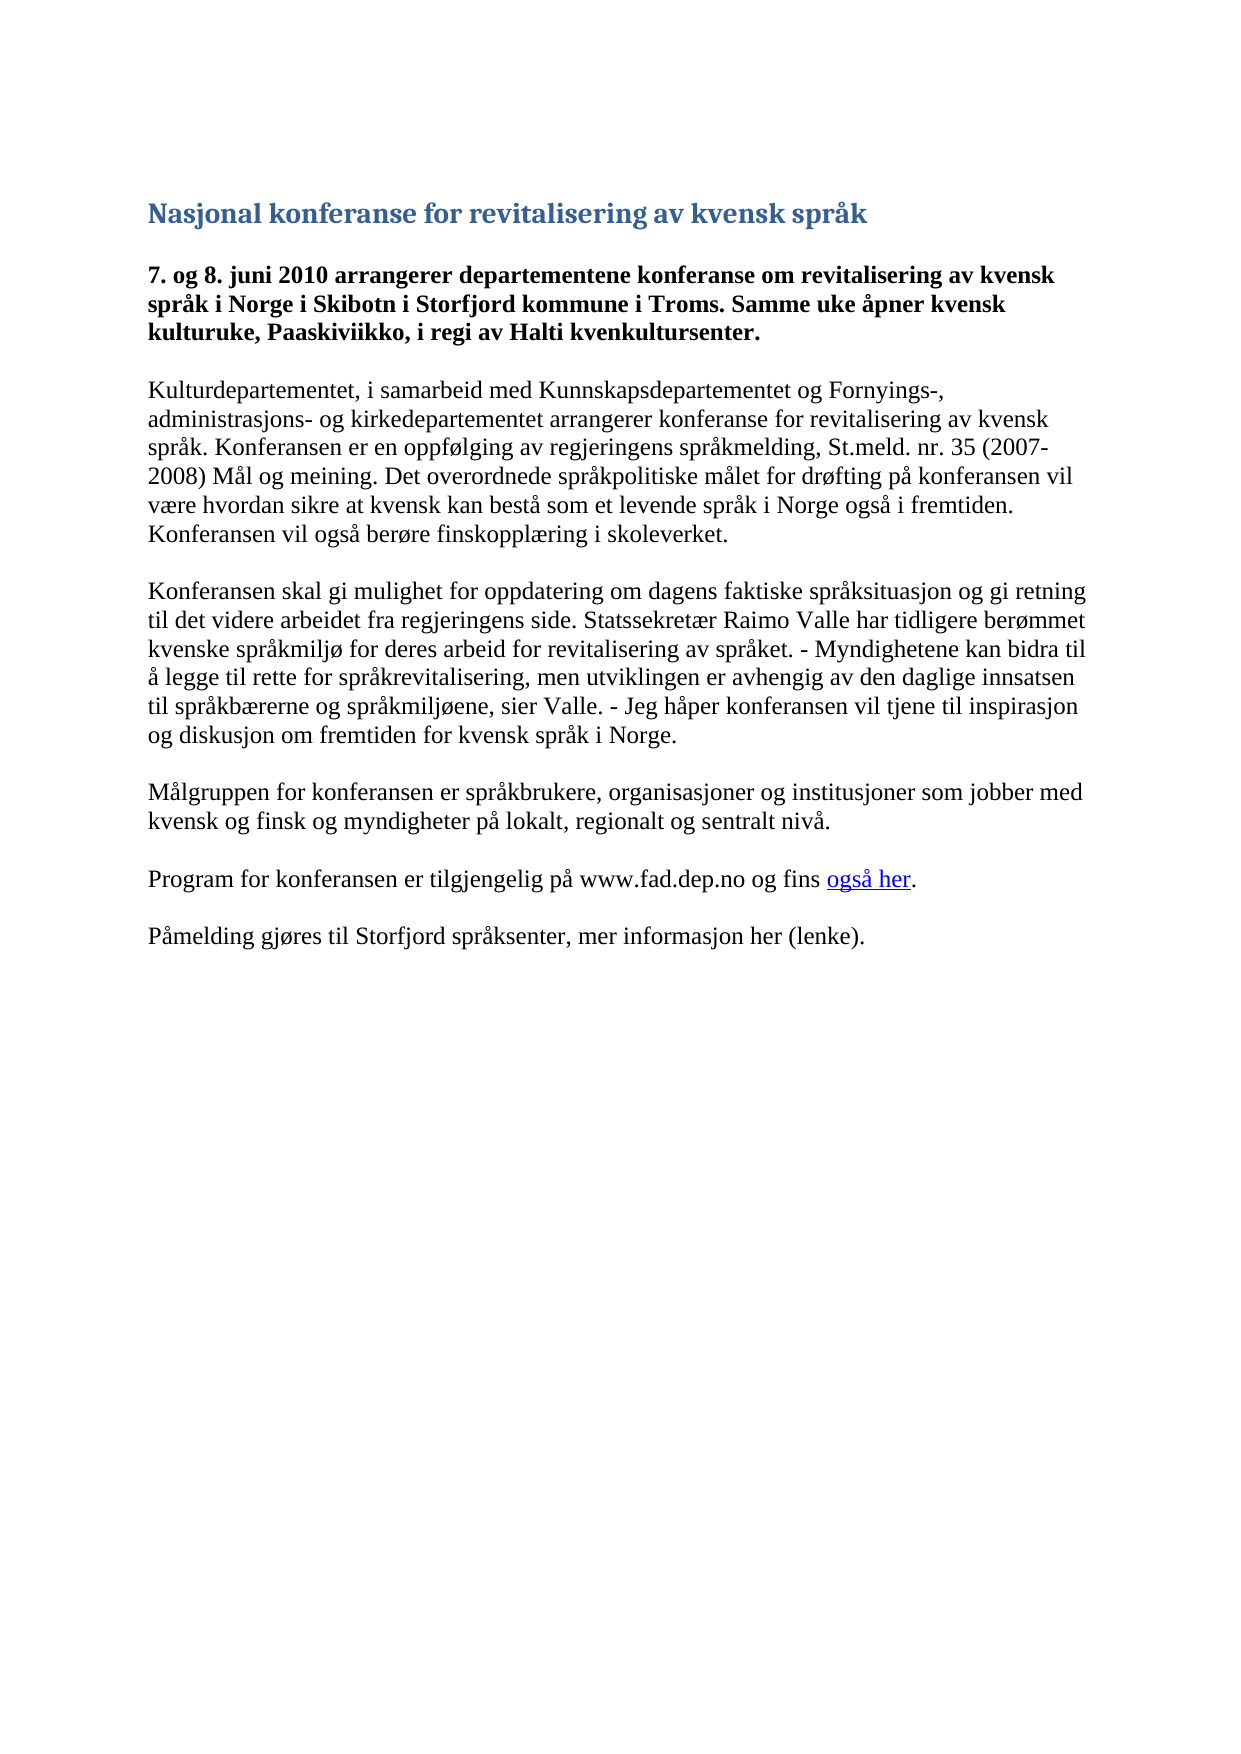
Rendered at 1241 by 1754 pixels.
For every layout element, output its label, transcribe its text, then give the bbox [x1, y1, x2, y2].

text Konferansen skal gi mulighet for oppdatering om dagens faktiske språksituasjon og gi retning til det videre arbeidet fra regjeringens side. Statssekretær Raimo Valle har tidligere berømmet kvenske språkmiljø for deres arbeid for revitalisering av språket. - Myndighetene kan bidra til å legge til rette for språkrevitalisering, men utviklingen er avhengig av den daglige innsatsen til språkbærerne og språkmiljøene, sier Valle. - Jeg håper konferansen vil tjene til inspirasjon og diskusjon om fremtiden for kvensk språk i Norge. [148, 576, 1093, 749]
text Kulturdepartementet, i samarbeid med Kunnskapsdepartementet og Fornyings-, administrasjons- og kirkedepartementet arrangerer konferanse for revitalisering av kvensk språk. Konferansen er en oppfølging av regjeringens språkmelding, St.meld. nr. 35 (2007-2008) Mål og meining. Det overordnede språkpolitiske målet for drøfting på konferansen vil være hvordan sikre at kvensk kan bestå som et levende språk i Norge også i fremtiden. Konferansen vil også berøre finskopplæring i skoleverket. [148, 375, 1093, 547]
text 7. og 8. juni 2010 arrangerer departementene konferanse om revitalisering av kvensk språk i Norge i Skibotn i Storfjord kommune i Troms. Samme uke åpner kvensk kulturuke, Paaskiviikko, i regi av Halti kvenkultursenter. [148, 260, 1093, 346]
subtitle Nasjonal konferanse for revitalisering av kvensk språk [148, 198, 1093, 231]
text Program for konferansen er tilgjengelig på www.fad.dep.no og fins også her. [148, 864, 1093, 892]
text Målgruppen for konferansen er språkbrukere, organisasjoner og institusjoner som jobber med kvensk og finsk og myndigheter på lokalt, regionalt og sentralt nivå. [148, 777, 1093, 835]
text Påmelding gjøres til Storfjord språksenter, mer informasjon her (lenke). [148, 921, 1093, 950]
